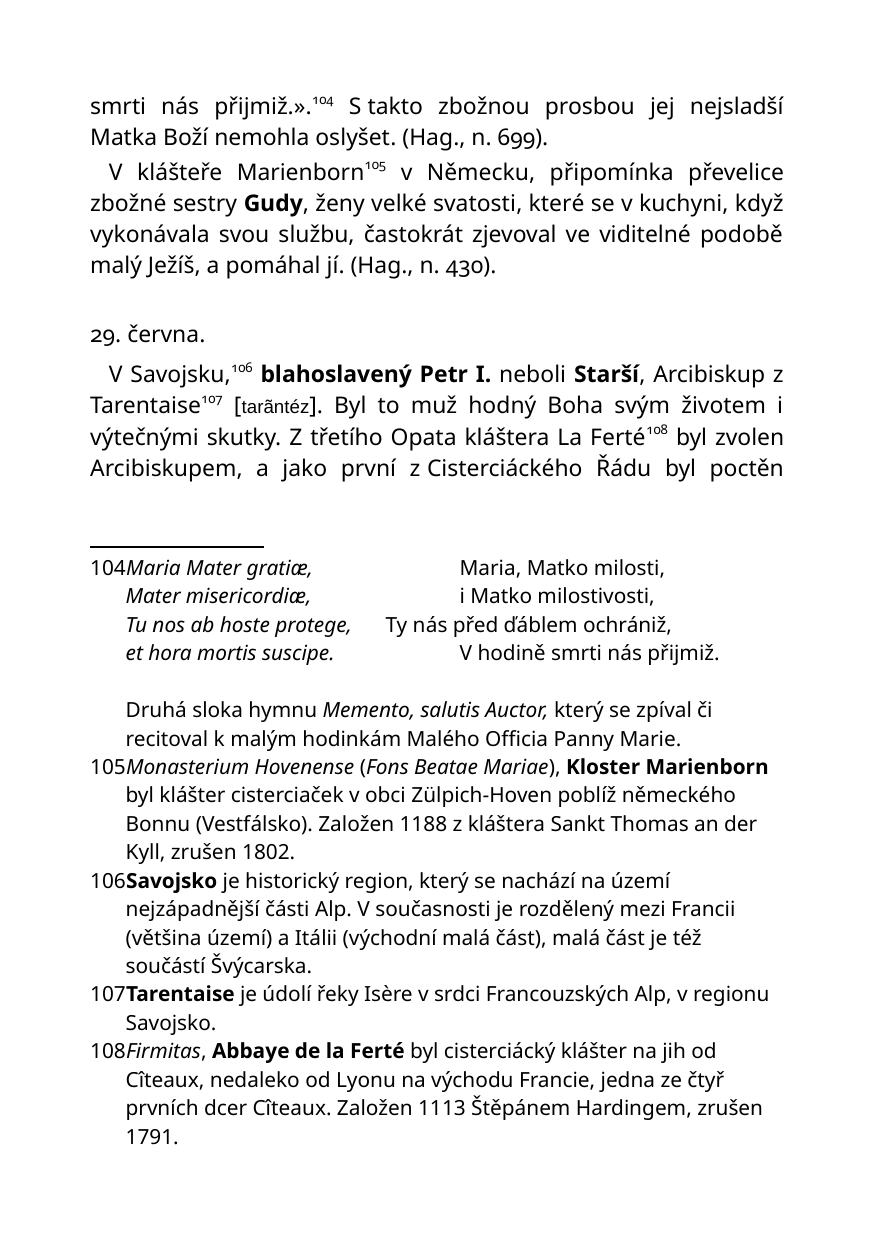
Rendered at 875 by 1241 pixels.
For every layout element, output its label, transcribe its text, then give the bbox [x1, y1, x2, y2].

text V Savojsku, blahoslavený Petr I. neboli Starší, Arcibiskup z Tarentaise [tarãntéz]. Byl to muž hodný Boha svým životem i výtečnými skutky. Z třetího Opata kláštera La Ferté byl zvolen Arcibiskupem, a jako první z Cisterciáckého Řádu byl poctěn [90, 358, 784, 483]
text Savojsko je historický region, který se nachází na území nejzápadnější části Alp. V současnosti je rozdělený mezi Francii (většina území) a Itálii (východní malá část), malá část je též součástí Švýcarska. [90, 866, 784, 979]
text Tarentaise je údolí řeky Isère v srdci Francouzských Alp, v regionu Savojsko. [90, 979, 784, 1036]
text Monasterium Hovenense (Fons Beatae Mariae), Kloster Marienborn byl klášter cisterciaček v obci Zülpich-Hoven poblíž německého Bonnu (Vestfálsko). Založen 1188 z kláštera Sankt Thomas an der Kyll, zrušen 1802. [90, 752, 784, 866]
text smrti nás přijmiž.». S takto zbožnou prosbou jej nejsladší Matka Boží nemohla oslyšet. (Hag., n. 699). [90, 90, 784, 152]
text V klášteře Marienborn v Německu, připomínka převelice zbožné sestry Gudy, ženy velké svatosti, které se v kuchyni, když vykonávala svou službu, častokrát zjevoval ve viditelné podobě malý Ježíš, a pomáhal jí. (Hag., n. 430). [90, 156, 784, 281]
text 29. června. [90, 318, 784, 349]
text Firmitas, Abbaye de la Ferté byl cisterciácký klášter na jih od Cîteaux, nedaleko od Lyonu na východu Francie, jedna ze čtyř prvních dcer Cîteaux. Založen 1113 Štěpánem Hardingem, zrušen 1791. [90, 1036, 784, 1150]
text Maria Mater gratiæ, Maria, Matko milosti, Mater misericordiæ, i Matko milostivosti, Tu nos ab hoste protege, Ty nás před ďáblem ochrániž, et hora mortis suscipe. V hodině smrti nás přijmiž. Druhá sloka hymnu Memento, salutis Auctor, který se zpíval či recitoval k malým hodinkám Malého Officia Panny Marie. [90, 553, 784, 752]
